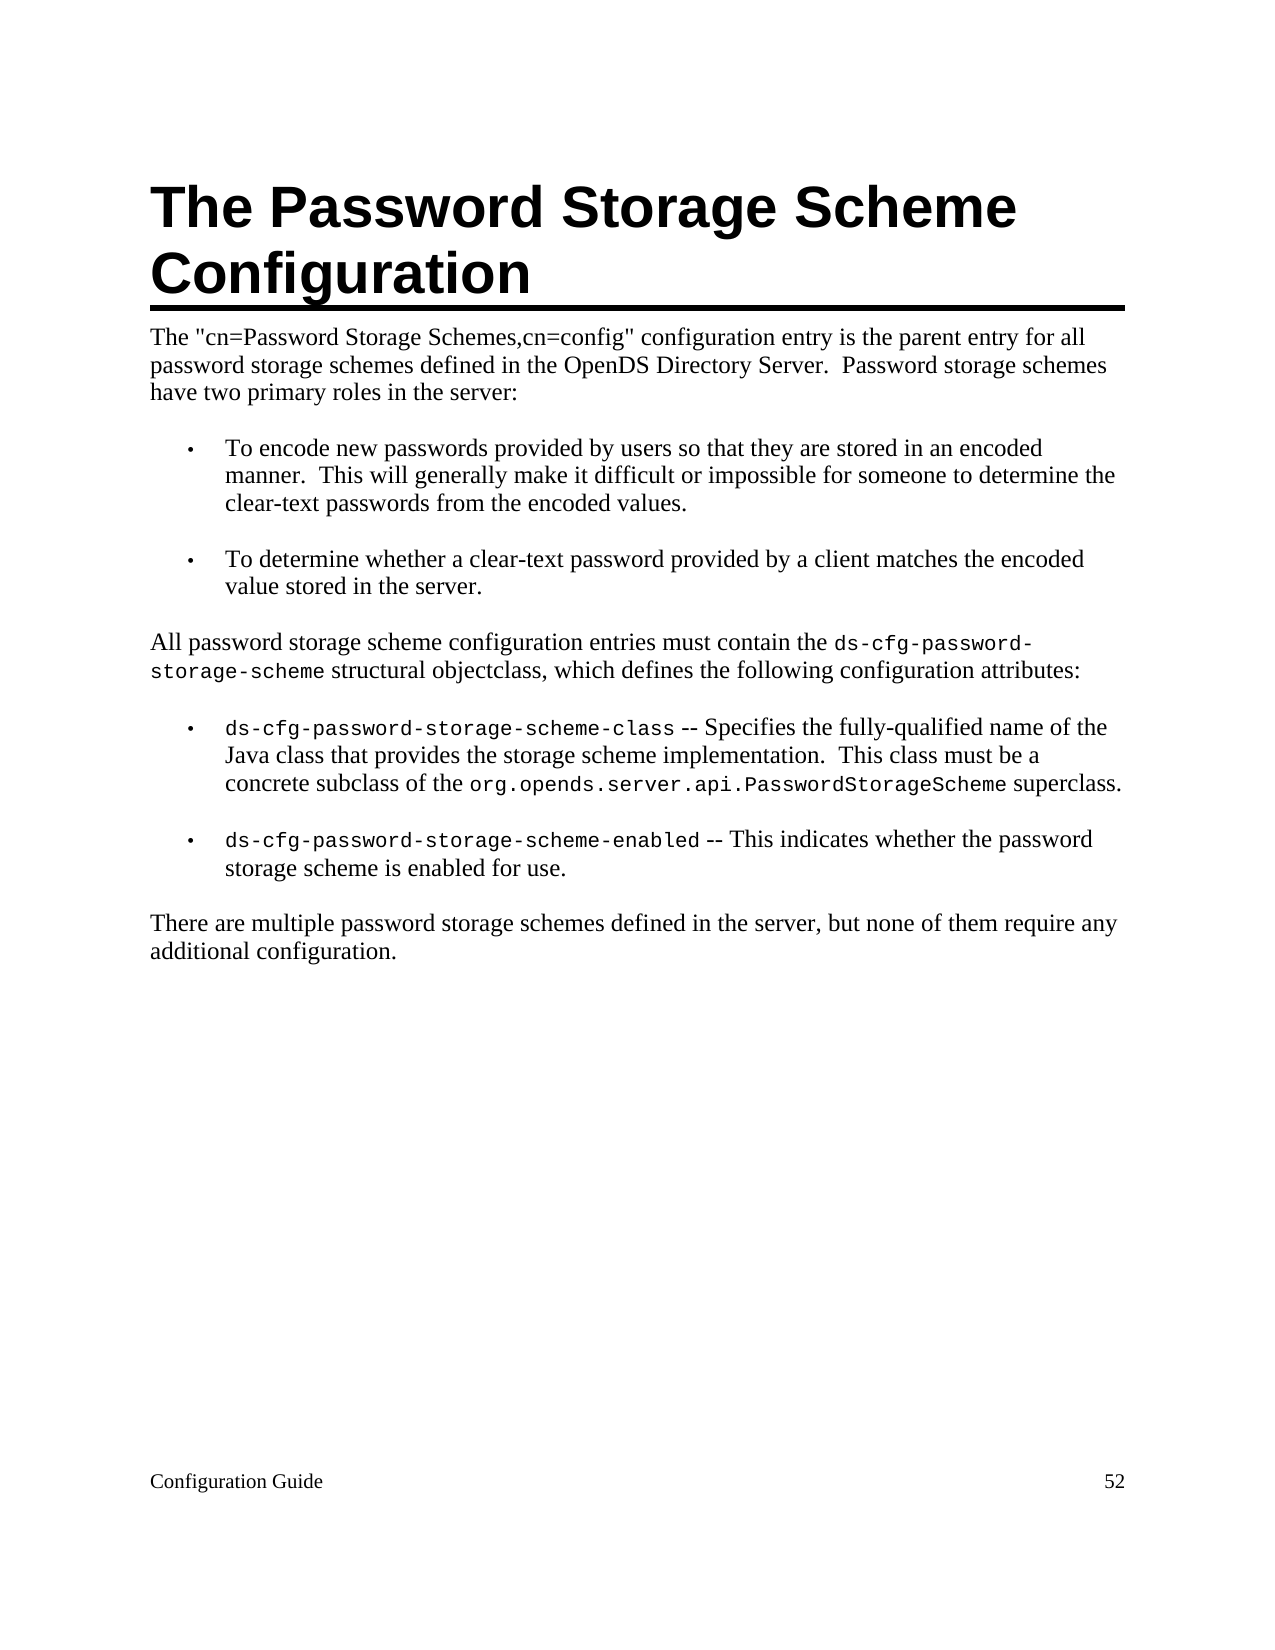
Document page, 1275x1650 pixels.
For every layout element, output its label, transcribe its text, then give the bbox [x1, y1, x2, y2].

text The "cn=Password Storage Schemes,cn=config" configuration entry is the parent entry for all password storage schemes defined in the OpenDS Directory Server. Password storage schemes have two primary roles in the server: [150, 323, 1125, 406]
list ds-cfg-password-storage-scheme-class -- Specifies the fully-qualified name of the Java class that provides the storage scheme implementation. This class must be a concrete subclass of the org.opends.server.api.PasswordStorageScheme superclass. [187, 713, 1125, 797]
text All password storage scheme configuration entries must contain the ds-cfg-password-storage-scheme structural objectclass, which defines the following configuration attributes: [150, 628, 1125, 685]
text There are multiple password storage schemes defined in the server, but none of them require any additional configuration. [150, 909, 1125, 964]
list To determine whether a clear-text password provided by a client matches the encoded value stored in the server. [187, 545, 1125, 600]
subtitle The Password Storage Scheme Configuration [150, 175, 1125, 305]
list To encode new passwords provided by users so that they are stored in an encoded manner. This will generally make it difficult or impossible for someone to determine the clear-text passwords from the encoded values. [187, 434, 1125, 517]
list ds-cfg-password-storage-scheme-enabled -- This indicates whether the password storage scheme is enabled for use. [187, 825, 1125, 881]
